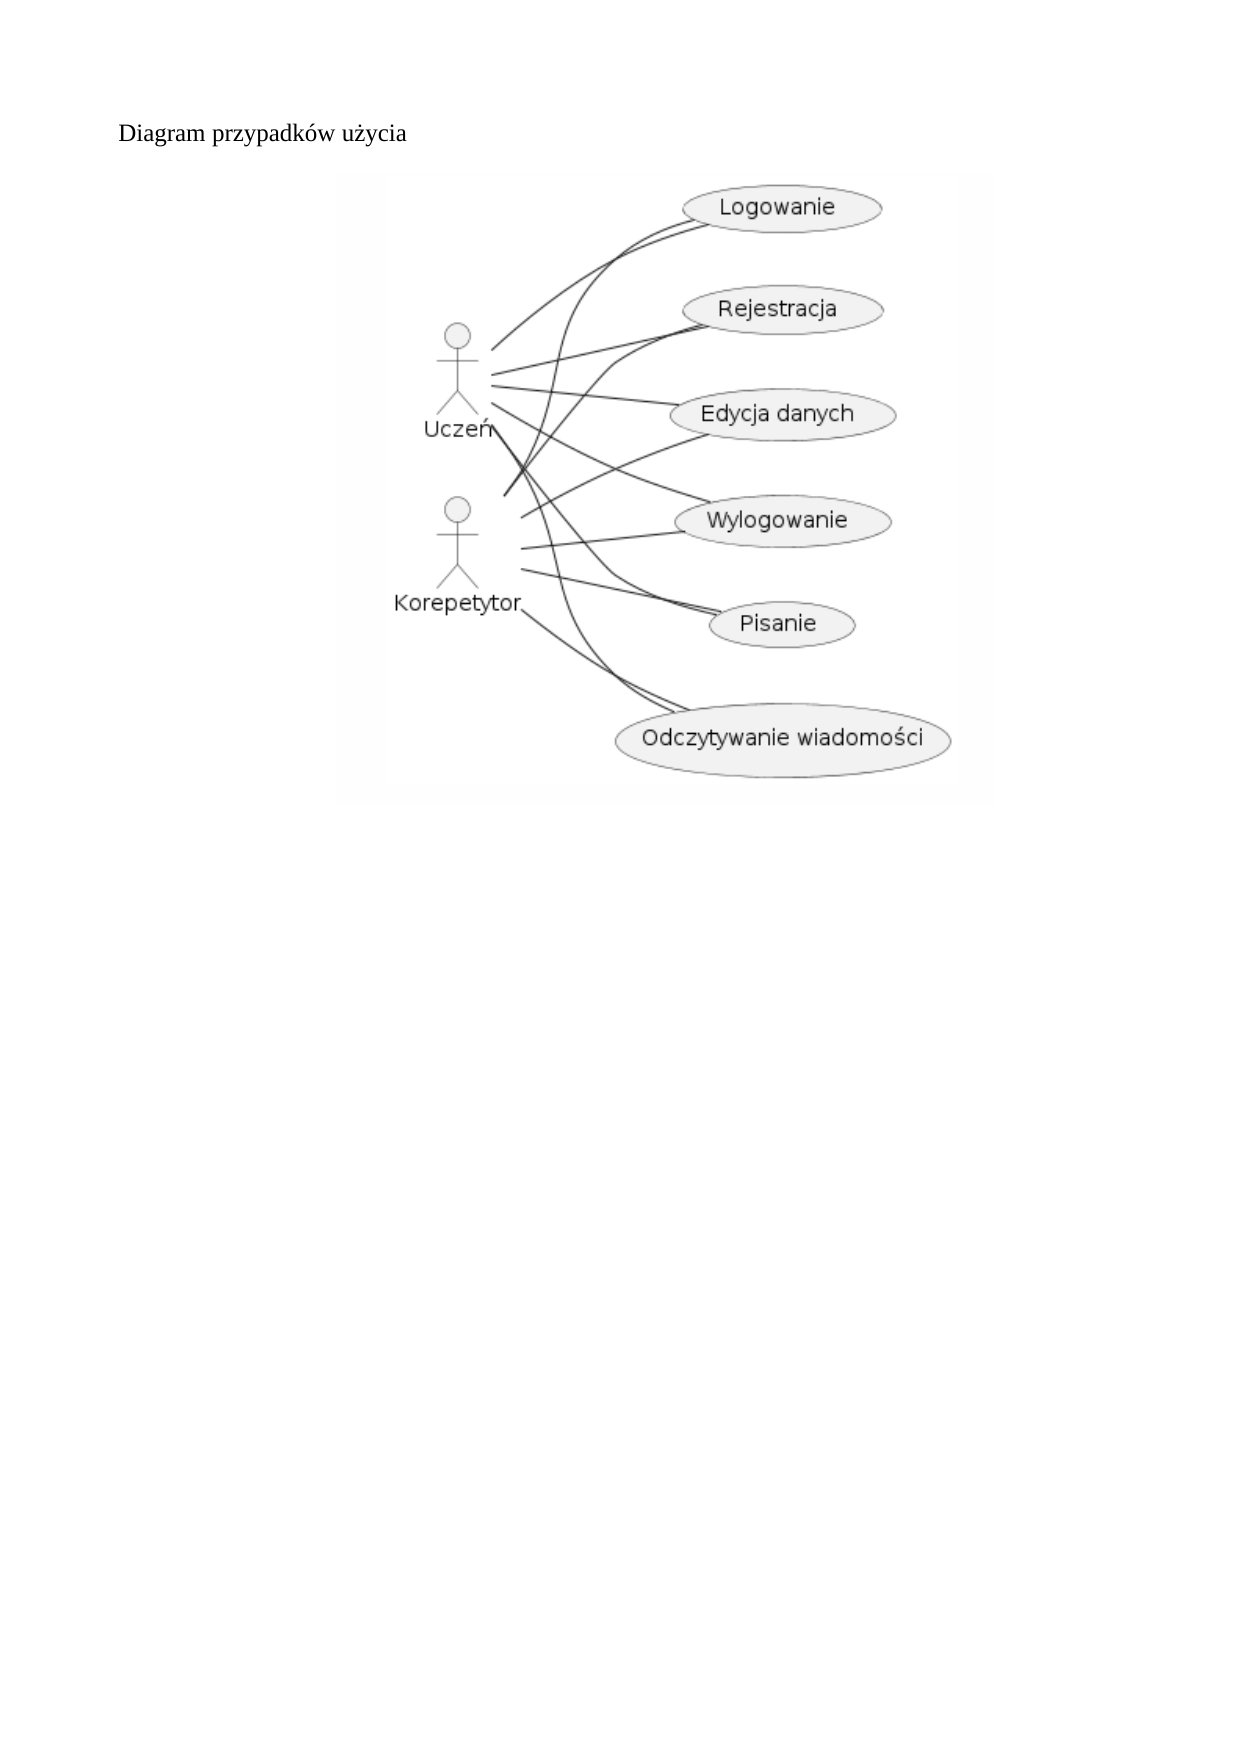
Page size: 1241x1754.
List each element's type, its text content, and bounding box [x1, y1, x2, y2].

text Diagram przypadków użycia [118, 118, 1122, 147]
picture [335, 174, 994, 805]
